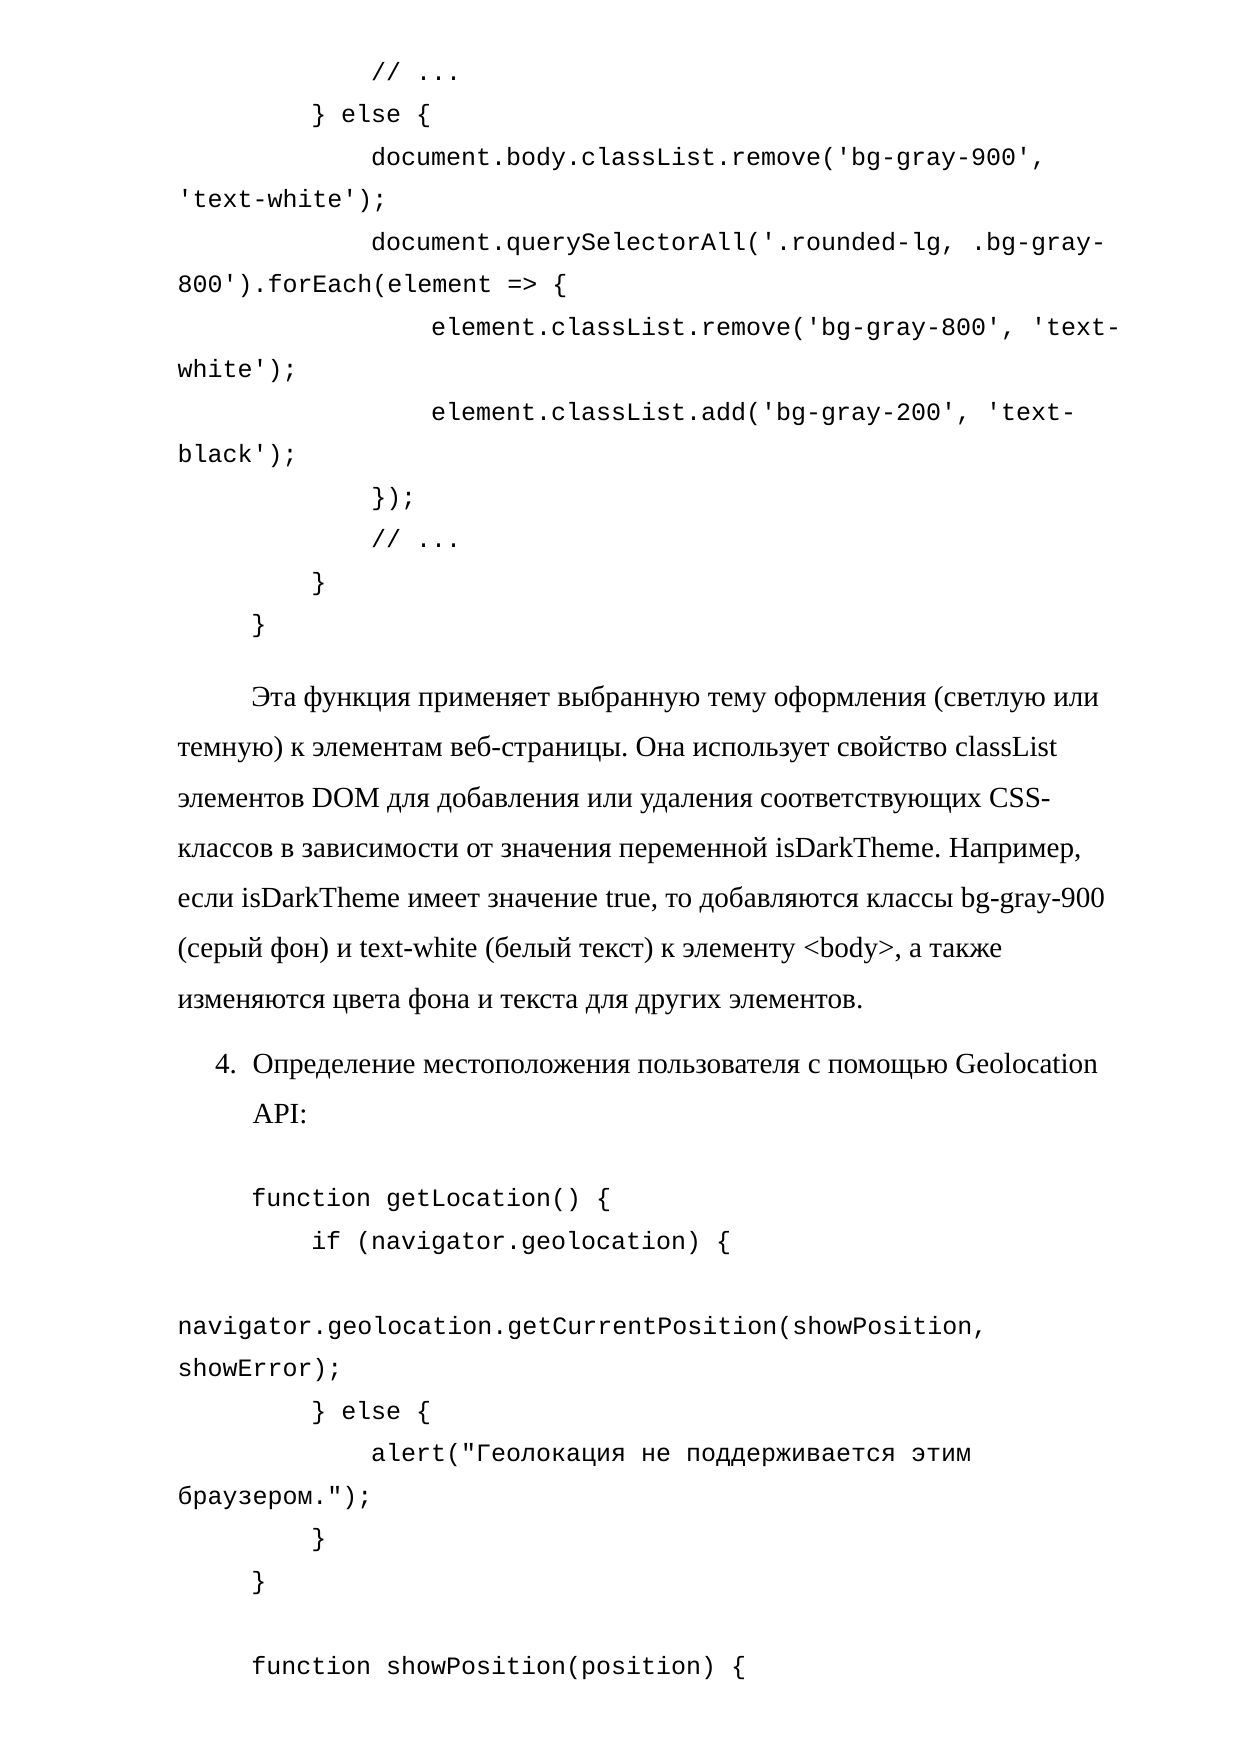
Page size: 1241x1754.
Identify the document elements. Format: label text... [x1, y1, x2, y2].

text document.querySelectorAll('.rounded-lg, .bg-gray-800').forEach(element => { [177, 229, 1122, 300]
text } [177, 1568, 1122, 1597]
text if (navigator.geolocation) { [177, 1228, 1122, 1257]
text // ... [177, 59, 1122, 87]
text navigator.geolocation.getCurrentPosition(showPosition, showError); [177, 1271, 1122, 1384]
text } [177, 1526, 1122, 1554]
text function showPosition(position) { [177, 1653, 1122, 1682]
text // ... [177, 527, 1122, 555]
list Определение местоположения пользователя с помощью Geolocation API: [215, 1046, 1122, 1130]
text alert("Геолокация не поддерживается этим браузером."); [177, 1441, 1122, 1512]
text } else { [177, 102, 1122, 130]
text element.classList.remove('bg-gray-800', 'text-white'); [177, 314, 1122, 385]
text } [177, 569, 1122, 597]
text } [177, 612, 1122, 640]
text } else { [177, 1398, 1122, 1427]
text document.body.classList.remove('bg-gray-900', 'text-white'); [177, 144, 1122, 215]
text Эта функция применяет выбранную тему оформления (светлую или темную) к элементам веб-страницы. Она использует свойство classList элементов DOM для добавления или удаления соответствующих CSS-классов в зависимости от значения переменной isDarkTheme. Например, если isDarkTheme имеет значение true, то добавляются классы bg-gray-900 (серый фон) и text-white (белый текст) к элементу <body>, а также изменяются цвета фона и текста для других элементов. [177, 679, 1122, 1014]
text }); [177, 484, 1122, 512]
text function getLocation() { [177, 1186, 1122, 1214]
text element.classList.add('bg-gray-200', 'text-black'); [177, 399, 1122, 470]
